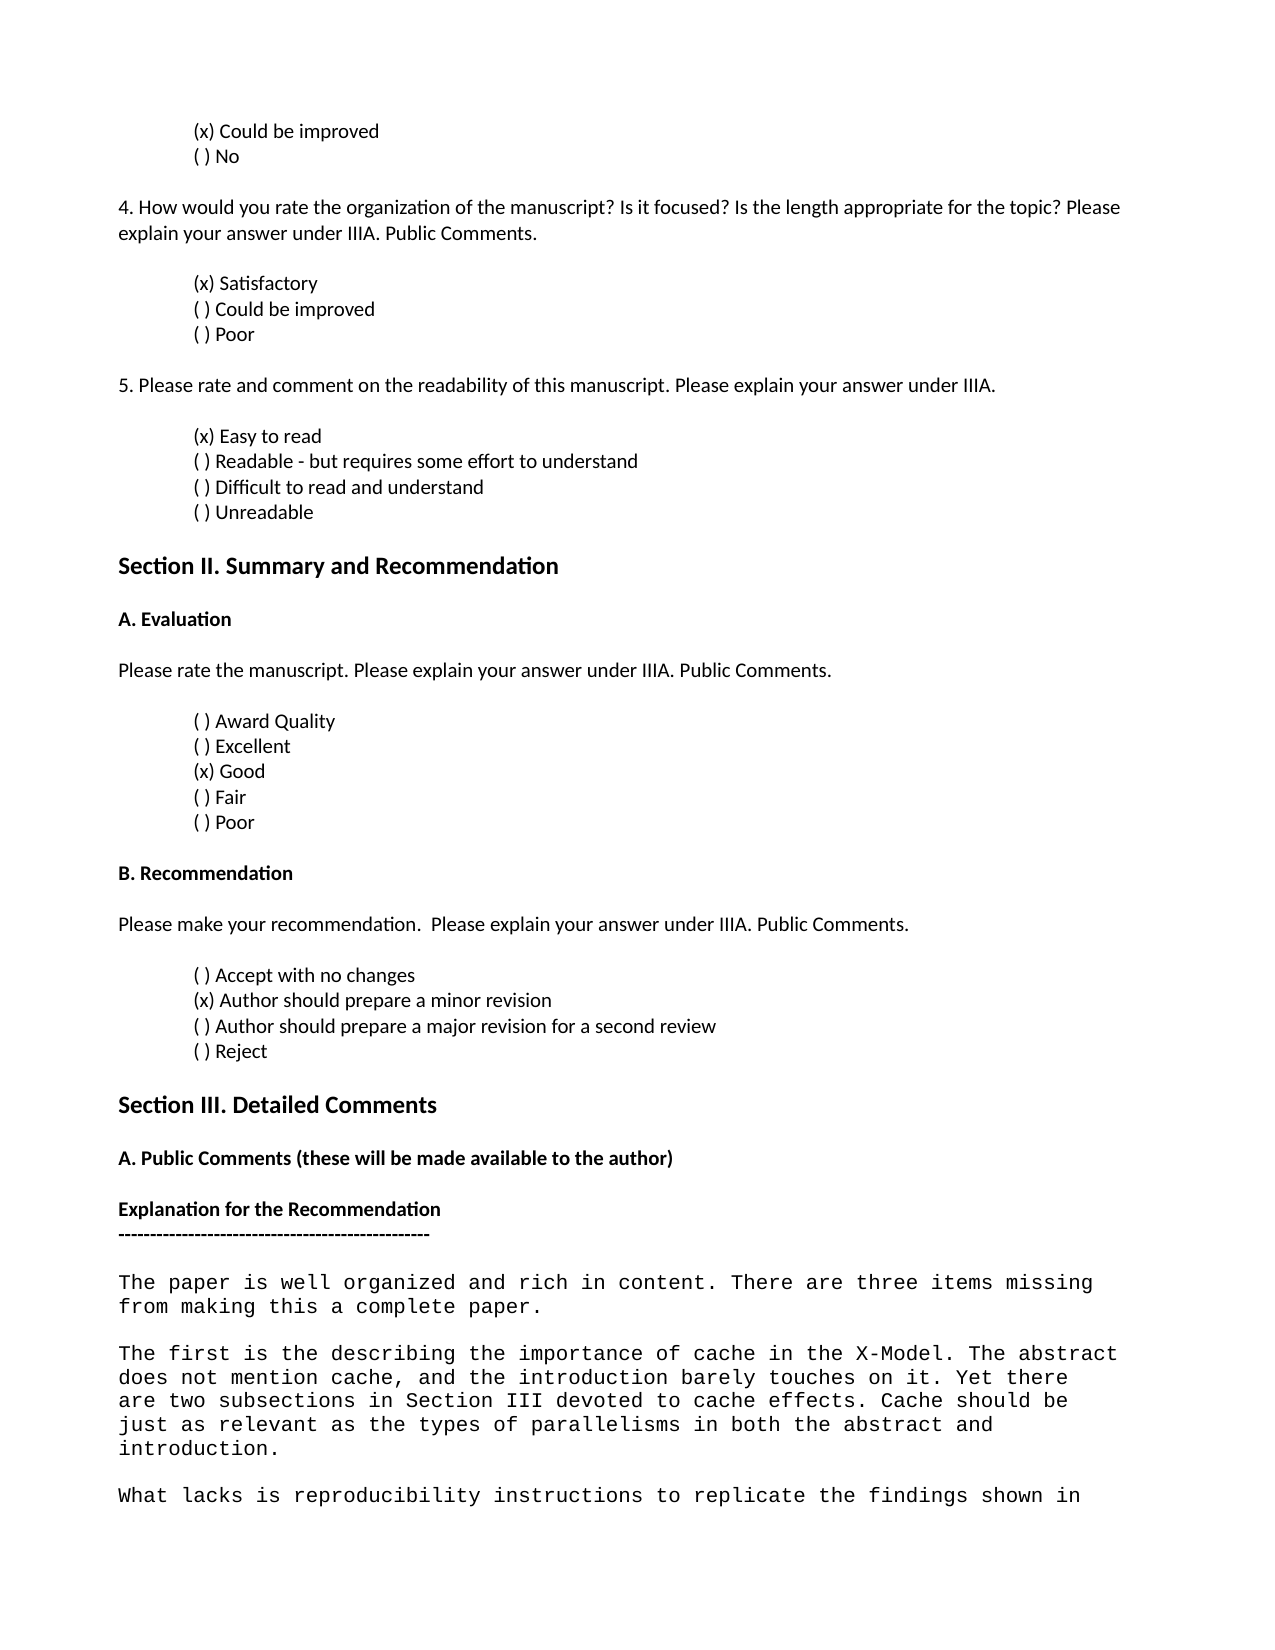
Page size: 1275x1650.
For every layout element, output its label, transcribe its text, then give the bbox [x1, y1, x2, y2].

text from making this a complete paper. [118, 1296, 1157, 1319]
text ( ) Author should prepare a major revision for a second review [193, 1013, 1157, 1038]
text The first is the describing the importance of cache in the X-Model. The abstract [118, 1343, 1157, 1367]
text 4. How would you rate the organization of the manuscript? Is it focused? Is the length appropriate for the topic? Please explain your answer under IIIA. Public Comments. [118, 194, 1157, 245]
text What lacks is reproducibility instructions to replicate the findings shown in [118, 1485, 1157, 1508]
text ( ) Award Quality [193, 708, 1157, 733]
text ( ) Poor [193, 809, 1157, 835]
text ( ) Excellent [193, 733, 1157, 759]
text (x) Satisfactory [193, 271, 1157, 296]
text ( ) Readable - but requires some effort to understand [193, 448, 1157, 474]
text Explanation for the Recommendation [118, 1196, 1157, 1221]
text ( ) Could be improved [193, 296, 1157, 321]
text A. Public Comments (these will be made available to the author) [118, 1145, 1157, 1170]
text ( ) Reject [193, 1038, 1157, 1064]
text ( ) Unreadable [193, 499, 1157, 525]
text does not mention cache, and the introduction barely touches on it. Yet there [118, 1367, 1157, 1390]
text are two subsections in Section III devoted to cache effects. Cache should be [118, 1390, 1157, 1414]
text ( ) Difficult to read and understand [193, 474, 1157, 499]
text Section II. Summary and Recommendation [118, 550, 1157, 581]
text Please make your recommendation. Please explain your answer under IIIA. Public Comments. [118, 911, 1157, 937]
text ( ) No [193, 143, 1157, 169]
text (x) Could be improved [193, 118, 1157, 143]
text Section III. Detailed Comments [118, 1089, 1157, 1119]
text 5. Please rate and comment on the readability of this manuscript. Please explain your answer under IIIA. [118, 372, 1157, 398]
text B. Recommendation [118, 860, 1157, 886]
text (x) Easy to read [193, 423, 1157, 448]
text just as relevant as the types of parallelisms in both the abstract and [118, 1414, 1157, 1438]
text introduction. [118, 1438, 1157, 1461]
text ( ) Poor [193, 321, 1157, 347]
text A. Evaluation [118, 606, 1157, 632]
text (x) Author should prepare a minor revision [193, 987, 1157, 1013]
text ------------------------------------------------- [118, 1221, 1157, 1247]
text (x) Good [193, 759, 1157, 784]
text ( ) Accept with no changes [193, 962, 1157, 987]
text The paper is well organized and rich in content. There are three items missing [118, 1272, 1157, 1296]
text Please rate the manuscript. Please explain your answer under IIIA. Public Comments. [118, 657, 1157, 682]
text ( ) Fair [193, 784, 1157, 809]
